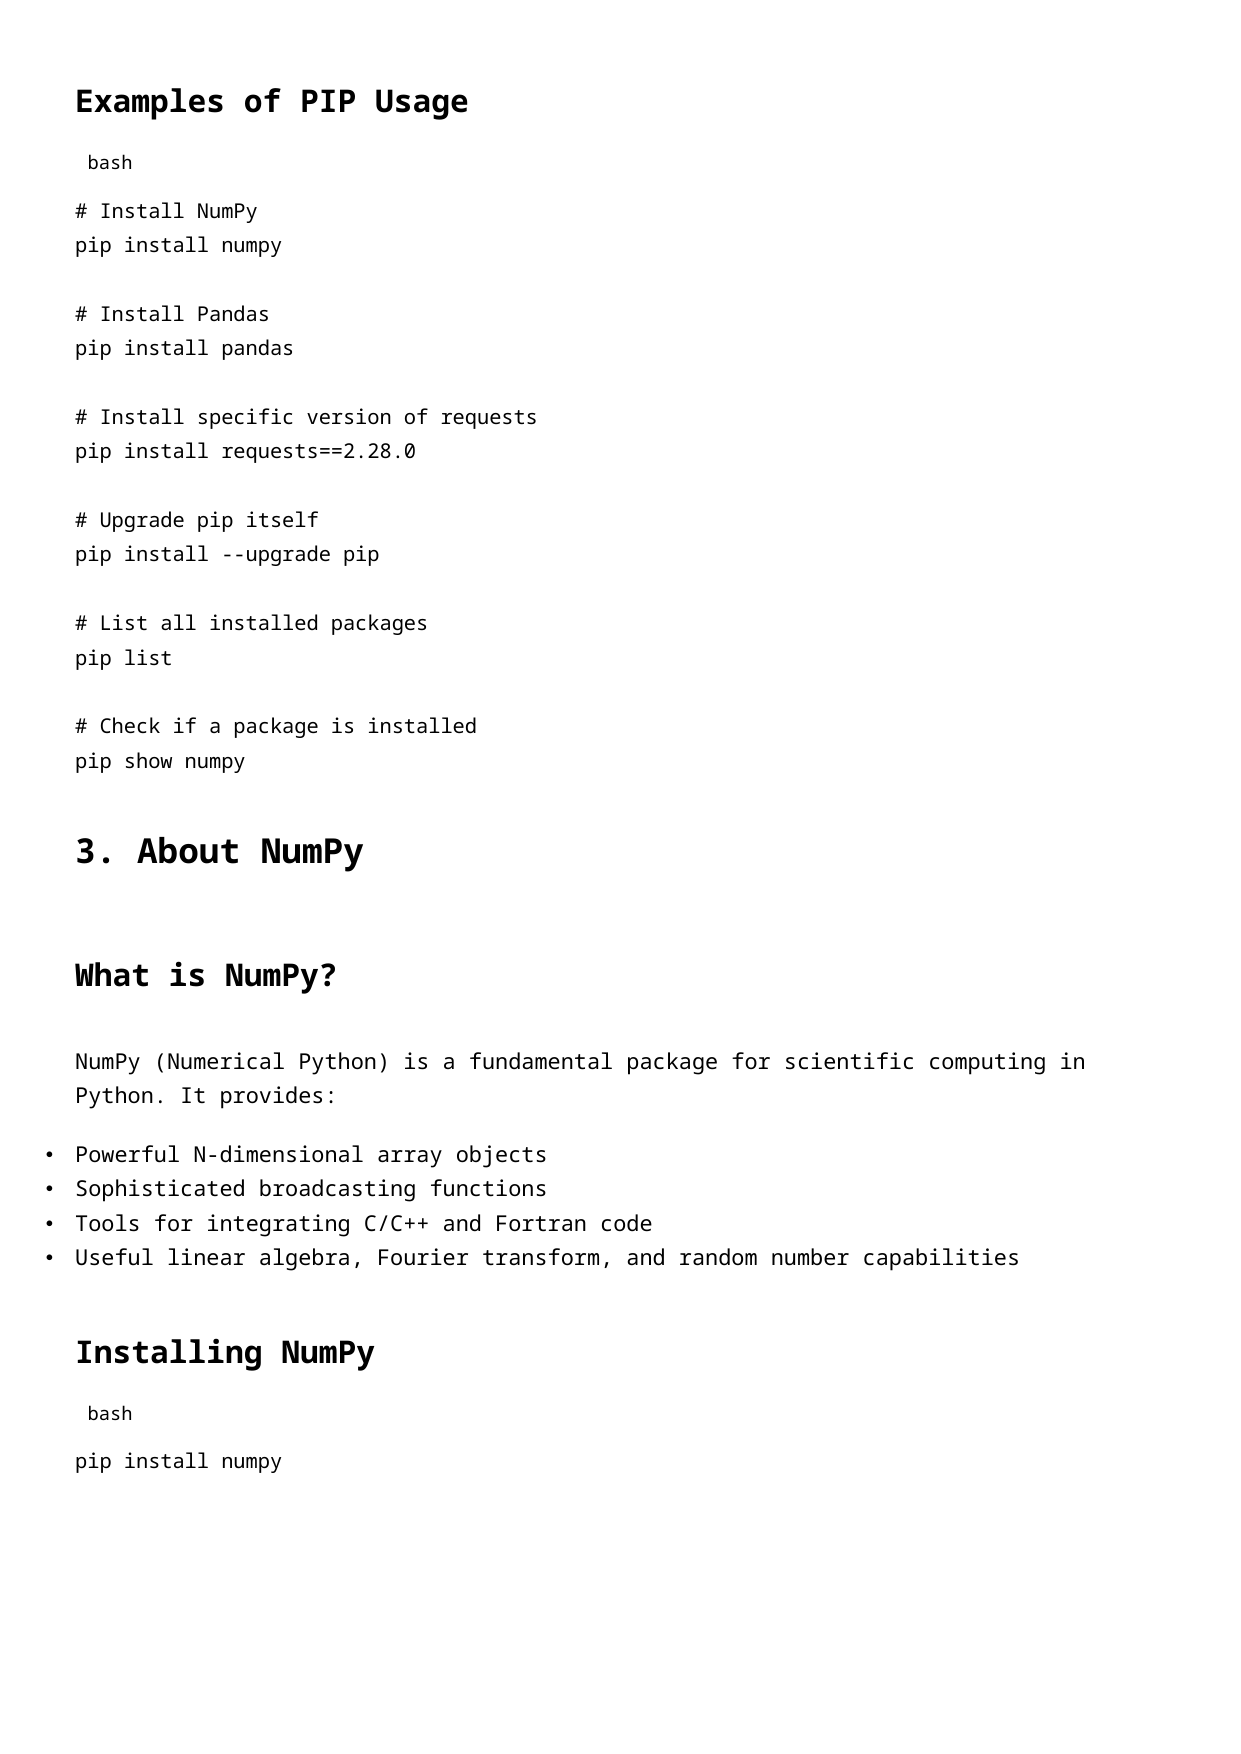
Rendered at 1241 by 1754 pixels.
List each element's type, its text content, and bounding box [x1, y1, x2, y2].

text pip install requests==2.28.0 [75, 430, 1165, 464]
list Useful linear algebra, Fourier transform, and random number capabilities [75, 1242, 1165, 1271]
list Powerful N-dimensional array objects [75, 1139, 1165, 1169]
subtitle Examples of PIP Usage [75, 75, 1165, 122]
text pip show numpy [75, 739, 1165, 774]
text bash [87, 1398, 1165, 1426]
text pip install numpy [75, 1440, 1165, 1475]
text bash [87, 147, 1165, 175]
subtitle What is NumPy? [75, 949, 1165, 996]
text pip install --upgrade pip [75, 533, 1165, 568]
list Sophisticated broadcasting functions [75, 1173, 1165, 1203]
text # Check if a package is installed [75, 705, 1165, 739]
text # Install specific version of requests [75, 396, 1165, 430]
subtitle 3. About NumPy [75, 824, 1165, 874]
text # Upgrade pip itself [75, 499, 1165, 533]
list Tools for integrating C/C++ and Fortran code [75, 1207, 1165, 1237]
text pip install numpy [75, 224, 1165, 258]
text NumPy (Numerical Python) is a fundamental package for scientific computing in Python. It provides: [75, 1046, 1165, 1110]
subtitle Installing NumPy [75, 1326, 1165, 1373]
text pip install pandas [75, 327, 1165, 361]
text pip list [75, 636, 1165, 671]
text # Install NumPy [75, 189, 1165, 224]
text # List all installed packages [75, 602, 1165, 636]
text # Install Pandas [75, 293, 1165, 327]
